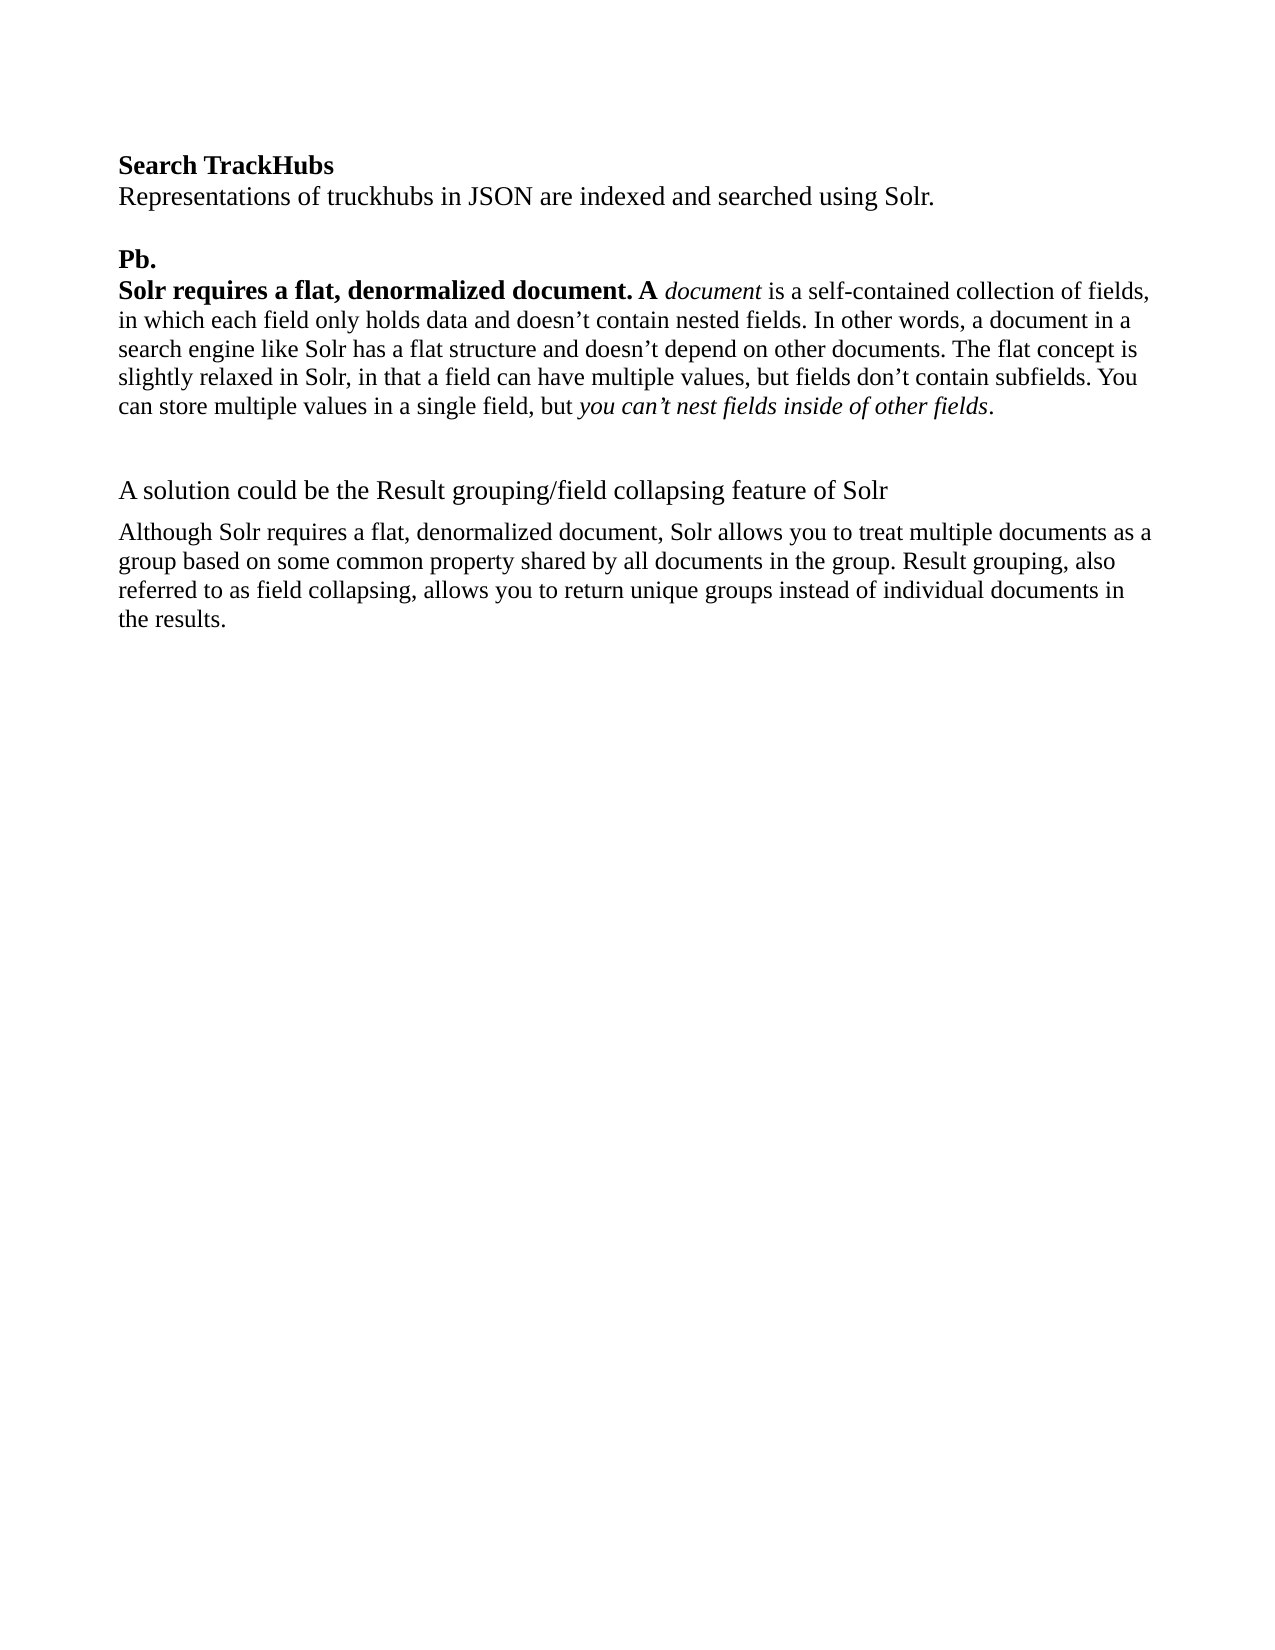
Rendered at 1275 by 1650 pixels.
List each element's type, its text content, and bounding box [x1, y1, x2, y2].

text Pb. [118, 243, 1157, 274]
text Search TrackHubs [118, 149, 1157, 180]
subtitle A solution could be the Result grouping/field collapsing feature of Solr [118, 474, 1157, 505]
text Solr requires a flat, denormalized document. A document is a self-contained collection of fields, in which each field only holds data and doesn’t contain nested fields. In other words, a document in a search engine like Solr has a flat structure and doesn’t depend on other documents. The flat concept is slightly relaxed in Solr, in that a field can have multiple values, but fields don’t contain subfields. You can store multiple values in a single field, but you can’t nest fields inside of other fields. [118, 274, 1157, 420]
text Although Solr requires a flat, denormalized document, Solr allows you to treat multiple documents as a group based on some common property shared by all documents in the group. Result grouping, also referred to as field collapsing, allows you to return unique groups instead of individual documents in the results. [118, 517, 1157, 632]
text Representations of truckhubs in JSON are indexed and searched using Solr. [118, 180, 1157, 212]
